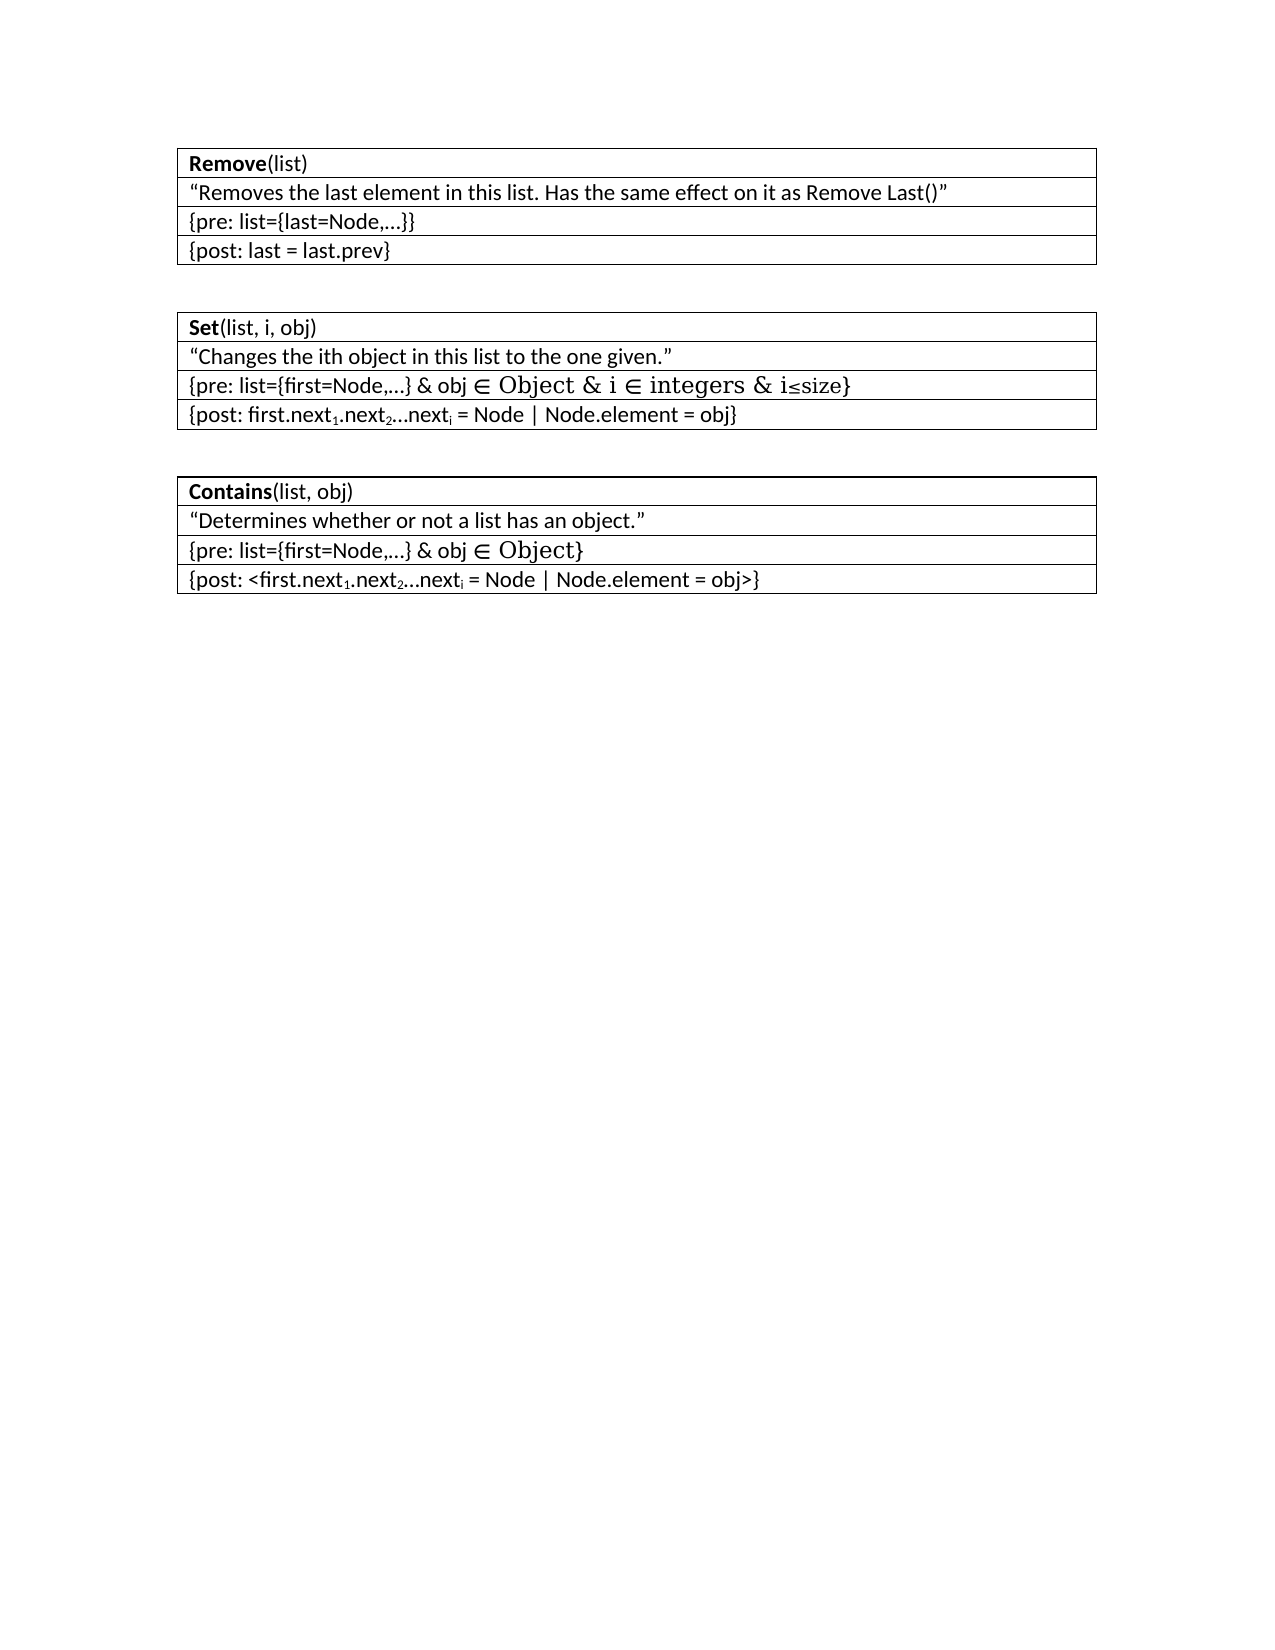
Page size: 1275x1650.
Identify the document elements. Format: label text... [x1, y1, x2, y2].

table_cell “Removes the last element in this list. Has the same effect on it as Remove Last()” [178, 178, 1096, 206]
table_header Set(list, i, obj) [178, 313, 1096, 341]
table_header Remove(list) [178, 149, 1096, 177]
table_cell “Determines whether or not a list has an object.” [178, 506, 1096, 534]
table_header Contains(list, obj) [178, 478, 1096, 505]
table_cell “Changes the ith object in this list to the one given.” [178, 342, 1096, 370]
table_cell {pre: list={first=Node,…} & obj ∈ Object} [178, 536, 1096, 564]
table_cell {pre: list={first=Node,…} & obj ∈ Object & i ∈ integers & i≤size} [178, 371, 1096, 399]
table_cell {pre: list={last=Node,…}} [178, 207, 1096, 235]
table_cell {post: <first.next1.next2…nexti = Node | Node.element = obj>} [178, 565, 1096, 593]
table_cell {post: first.next1.next2…nexti = Node | Node.element = obj} [178, 400, 1096, 428]
table_cell {post: last = last.prev} [178, 236, 1096, 264]
